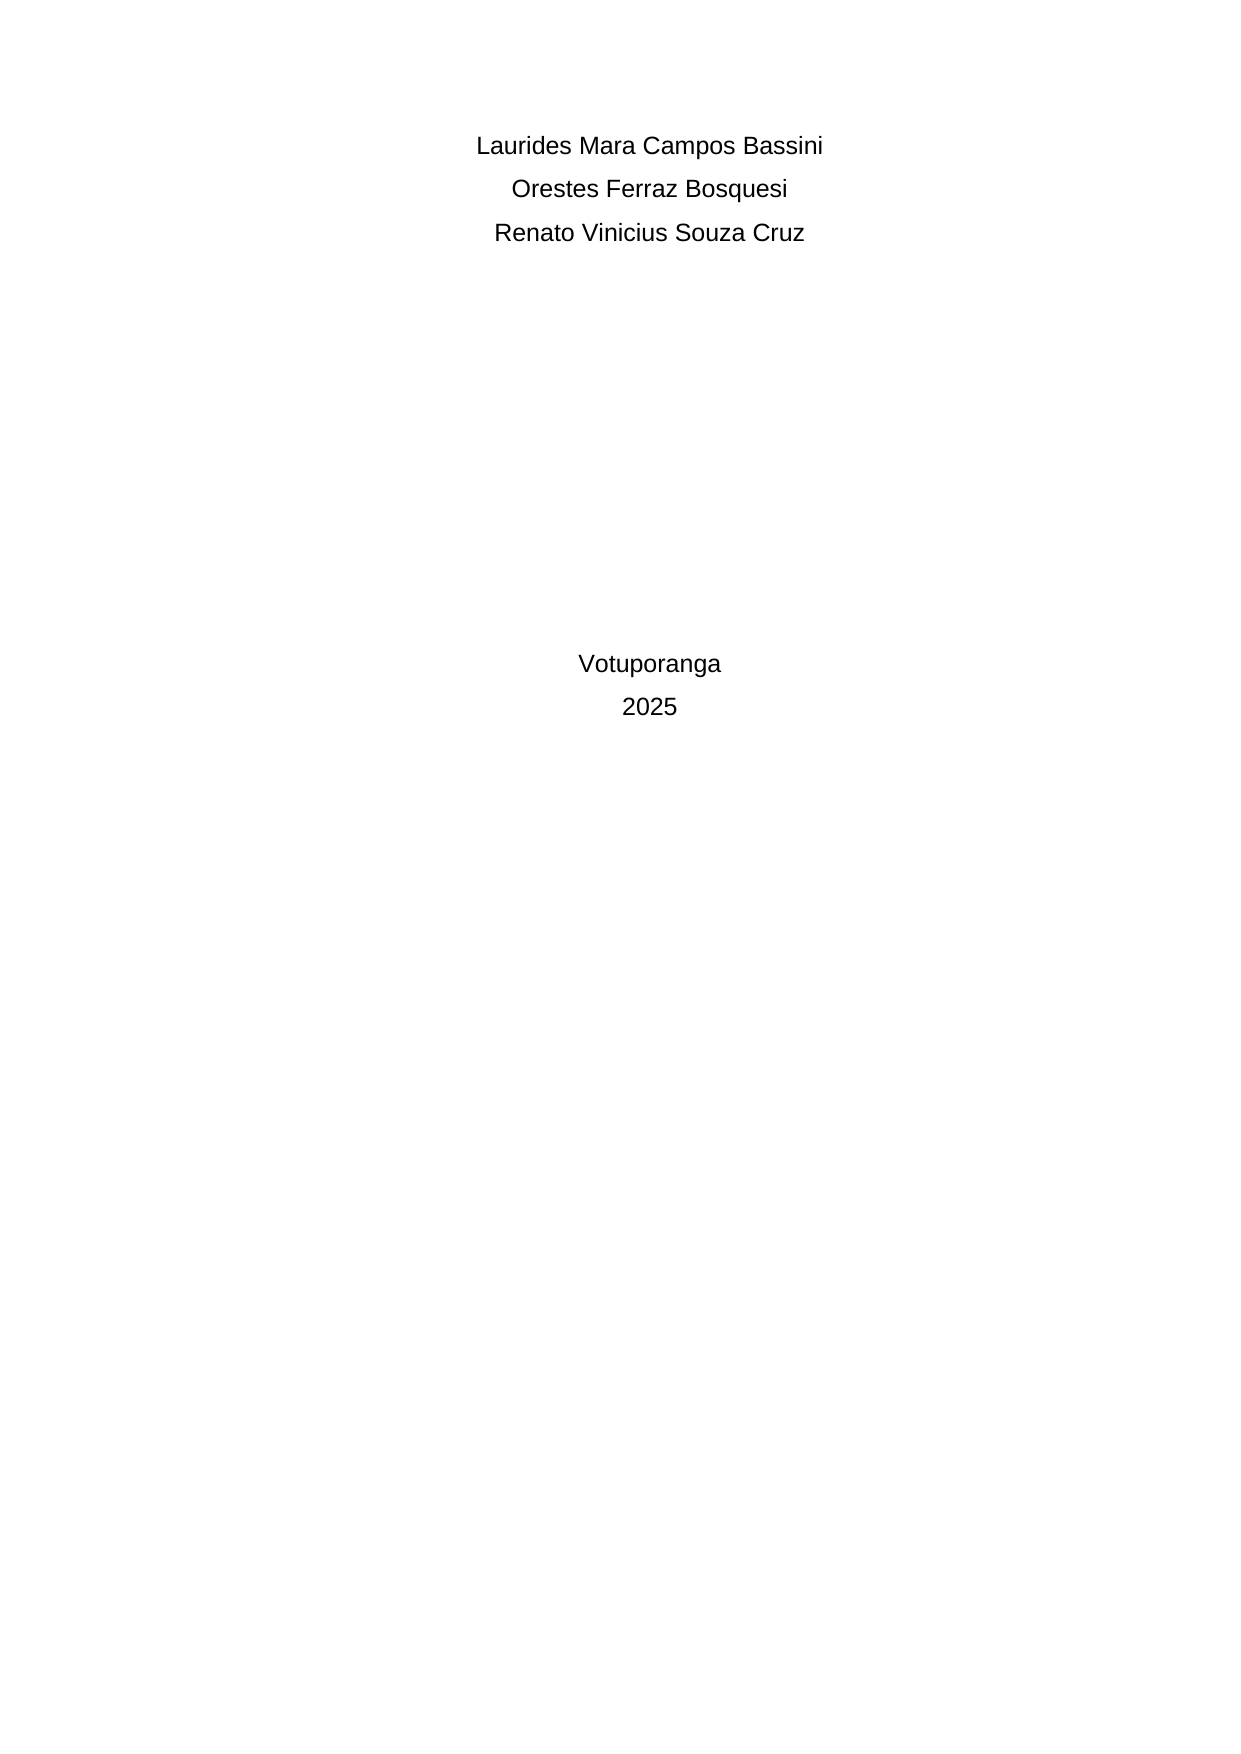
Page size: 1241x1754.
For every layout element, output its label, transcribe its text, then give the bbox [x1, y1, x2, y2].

text Votuporanga [177, 649, 1122, 677]
text 2025 [177, 692, 1122, 721]
